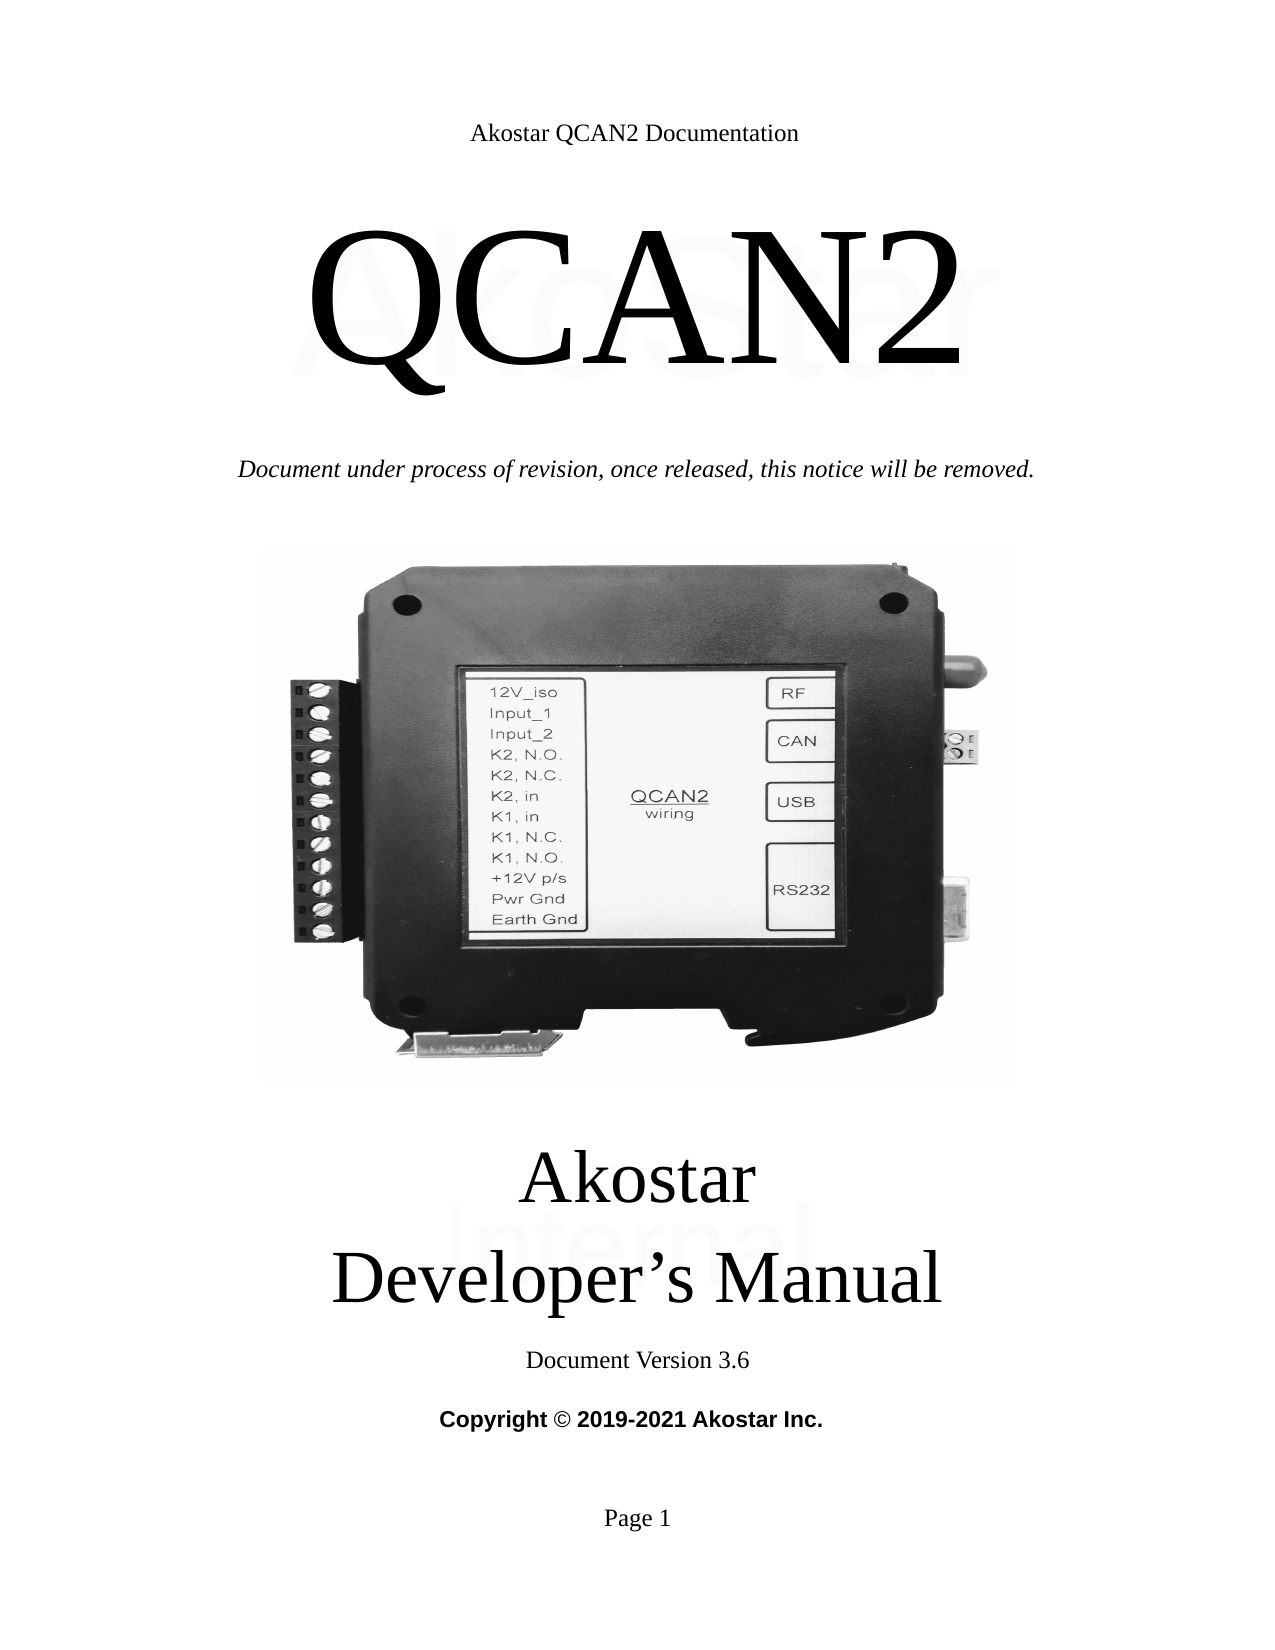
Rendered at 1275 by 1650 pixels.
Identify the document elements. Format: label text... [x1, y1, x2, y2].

text Copyright © 2019-2021 Akostar Inc. [118, 1406, 1157, 1432]
text Document Version 3.6 [118, 1346, 1157, 1374]
text Document under process of revision, once released, this notice will be removed. [118, 454, 1157, 483]
text QCAN2 [118, 176, 1157, 406]
picture [257, 549, 1018, 1084]
text Akostar Developer’s Manual [118, 1133, 1157, 1318]
